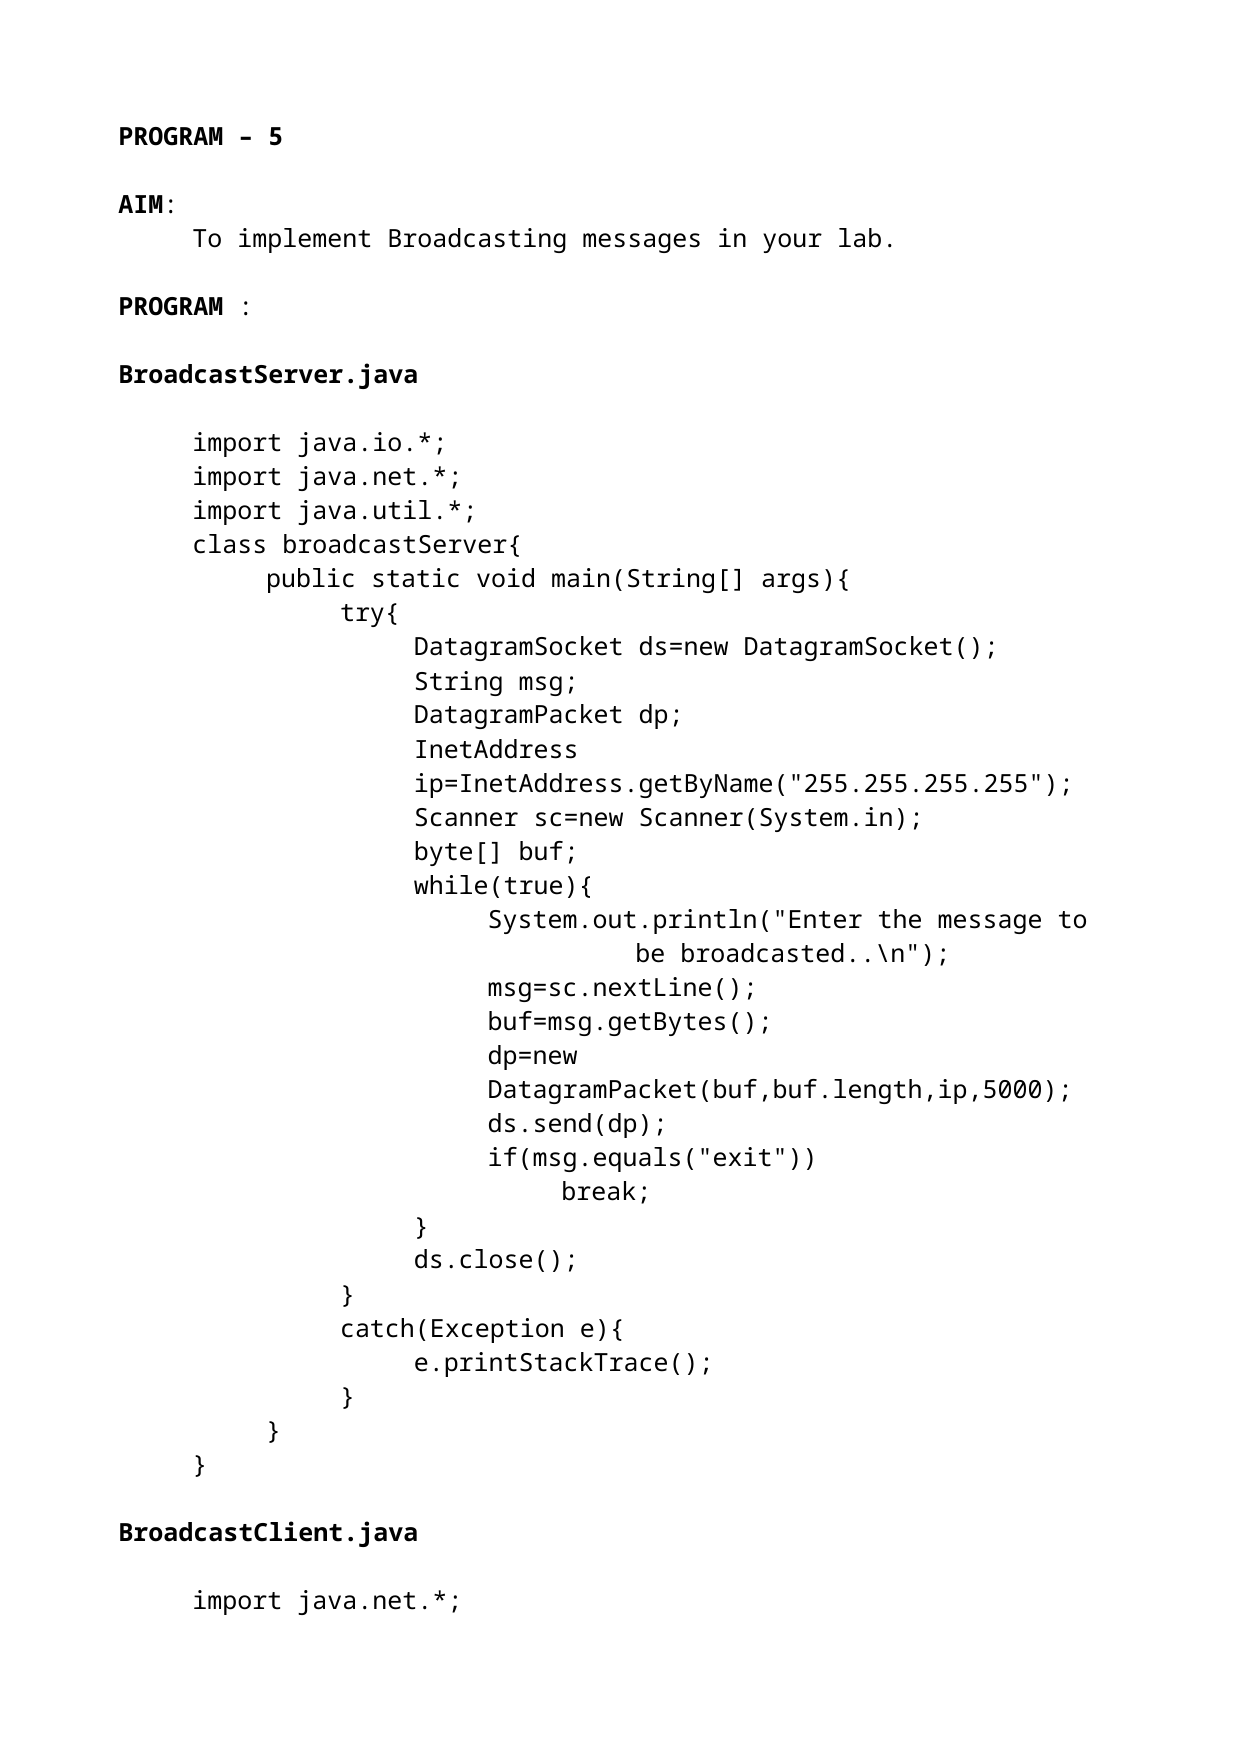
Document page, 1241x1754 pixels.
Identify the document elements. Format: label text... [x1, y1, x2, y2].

text InetAddress ip=InetAddress.getByName("255.255.255.255"); [118, 731, 1122, 799]
text String msg; [118, 663, 1122, 697]
text To implement Broadcasting messages in your lab. [118, 220, 1122, 254]
text byte[] buf; [118, 833, 1122, 867]
text Scanner sc=new Scanner(System.in); [118, 799, 1122, 833]
text class broadcastServer{ [118, 527, 1122, 561]
text if(msg.equals("exit")) [118, 1140, 1122, 1174]
text System.out.println("Enter the message to be broadcasted..\n"); [118, 902, 1122, 970]
text import java.net.*; [118, 1583, 1122, 1617]
text DatagramSocket ds=new DatagramSocket(); [118, 629, 1122, 663]
text e.printStackTrace(); [118, 1344, 1122, 1378]
text AIM: [118, 186, 1122, 220]
text BroadcastClient.java [118, 1515, 1122, 1549]
text buf=msg.getBytes(); [118, 1004, 1122, 1038]
text } [118, 1412, 1122, 1447]
text import java.util.*; [118, 493, 1122, 527]
text public static void main(String[] args){ [118, 561, 1122, 595]
text BroadcastServer.java [118, 357, 1122, 391]
text msg=sc.nextLine(); [118, 970, 1122, 1004]
text PROGRAM – 5 [118, 118, 1122, 152]
text catch(Exception e){ [118, 1310, 1122, 1344]
text import java.net.*; [118, 459, 1122, 493]
text while(true){ [118, 867, 1122, 902]
text dp=new DatagramPacket(buf,buf.length,ip,5000); [118, 1038, 1122, 1106]
text DatagramPacket dp; [118, 697, 1122, 731]
text } [118, 1208, 1122, 1242]
text ds.close(); [118, 1242, 1122, 1276]
text } [118, 1378, 1122, 1412]
text } [118, 1276, 1122, 1310]
text import java.io.*; [118, 425, 1122, 459]
text PROGRAM : [118, 254, 1122, 322]
text } [118, 1447, 1122, 1481]
text ds.send(dp); [118, 1106, 1122, 1140]
text break; [118, 1174, 1122, 1208]
text try{ [118, 595, 1122, 629]
